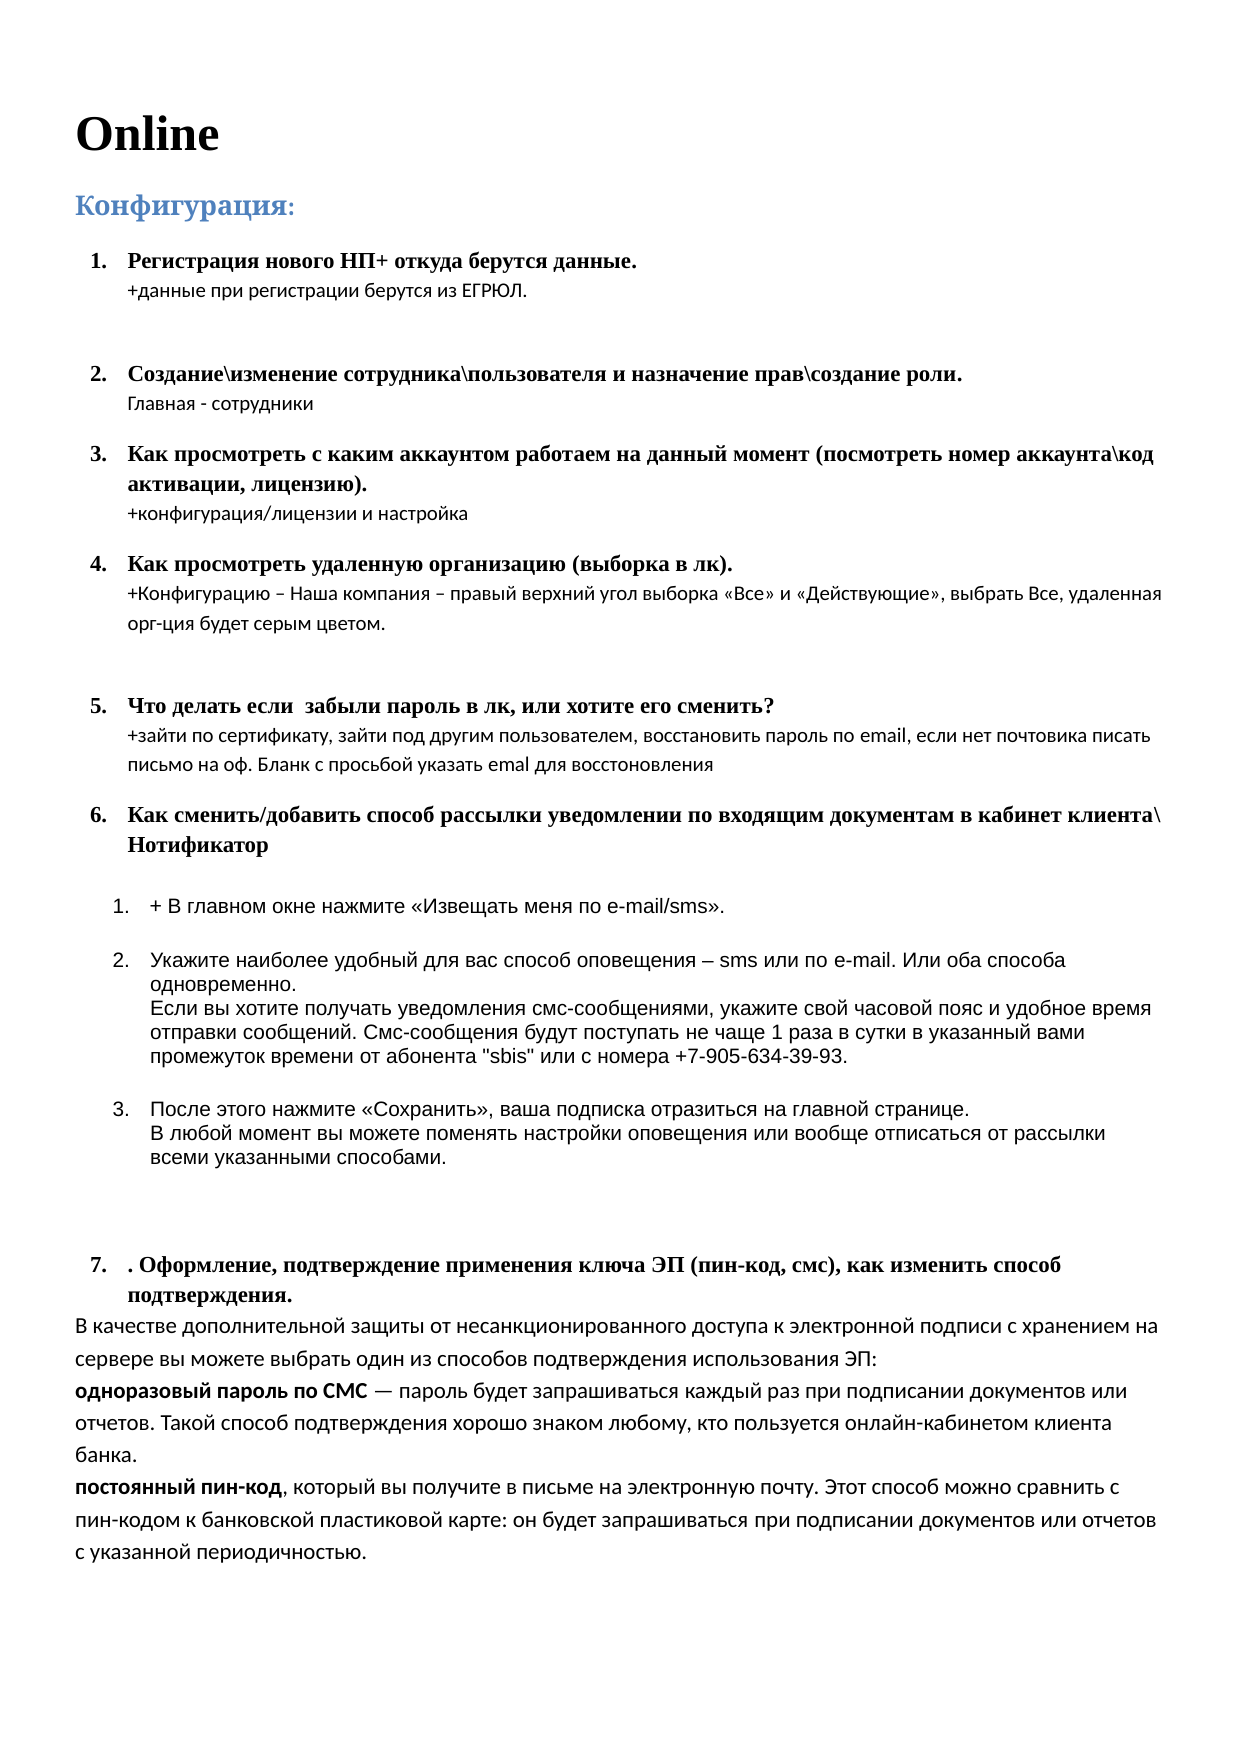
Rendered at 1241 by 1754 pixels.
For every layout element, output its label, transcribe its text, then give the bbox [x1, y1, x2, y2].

subtitle Конфигурация: [75, 191, 1165, 222]
text одноразовый пароль по СМС — пароль будет запрашиваться каждый раз при подписании документов или отчетов. Такой способ подтверждения хорошо знаком любому, кто пользуется онлайн-кабинетом клиента банка. [75, 1376, 1165, 1468]
list Главная - сотрудники [127, 390, 1165, 415]
text В качестве дополнительной защиты от несанкционированного доступа к электронной подписи с хранением на сервере вы можете выбрать один из способов подтверждения использования ЭП: [75, 1312, 1165, 1372]
text постоянный пин-код, который вы получите в письме на электронную почту. Этот способ можно сравнить с пин-кодом к банковской пластиковой карте: он будет запрашиваться при подписании документов или отчетов с указанной периодичностью. [75, 1472, 1165, 1565]
list +конфигурация/лицензии и настройка [127, 500, 1165, 526]
list + В главном окне нажмите «Извещать меня по e-mail/sms». [112, 891, 1165, 919]
subtitle Создание\изменение сотрудника\пользователя и назначение прав\создание роли. [90, 360, 1165, 386]
subtitle Online [75, 104, 1165, 162]
subtitle . Оформление, подтверждение применения ключа ЭП (пин-код, смс), как изменить способ подтверждения. [90, 1251, 1165, 1308]
subtitle Как просмотреть с каким аккаунтом работаем на данный момент (посмотреть номер аккаунта\код активации, лицензию). [90, 440, 1165, 497]
list +данные при регистрации берутся из ЕГРЮЛ. [127, 278, 1165, 303]
list После этого нажмите «Сохранить», ваша подписка отразиться на главной странице. В любой момент вы можете поменять настройки оповещения или вообще отписаться от рассылки всеми указанными способами. [112, 1097, 1165, 1169]
list +зайти по сертификату, зайти под другим пользователем, восстановить пароль по email, если нет почтовика писать письмо на оф. Бланк с просьбой указать emal для восстоновления [127, 722, 1165, 777]
subtitle Как сменить/добавить способ рассылки уведомлении по входящим документам в кабинет клиента\ Нотификатор [90, 801, 1165, 858]
subtitle Что делать если забыли пароль в лк, или хотите его сменить? [90, 692, 1165, 718]
list +Конфигурацию – Наша компания – правый верхний угол выборка «Все» и «Действующие», выбрать Все, удаленная орг-ция будет серым цветом. [127, 581, 1165, 635]
list Укажите наиболее удобный для вас способ оповещения – sms или по e-mail. Или оба способа одновременно. Если вы хотите получать уведомления смс-сообщениями, укажите свой часовой пояс и удобное время отправки сообщений. Смс-сообщения будут поступать не чаще 1 раза в сутки в указанный вами промежуток времени от абонента "sbis" или с номера +7-905-634-39-93. [112, 948, 1165, 1068]
subtitle Как просмотреть удаленную организацию (выборка в лк). [90, 550, 1165, 577]
subtitle Регистрация нового НП+ откуда берутся данные. [90, 247, 1165, 274]
